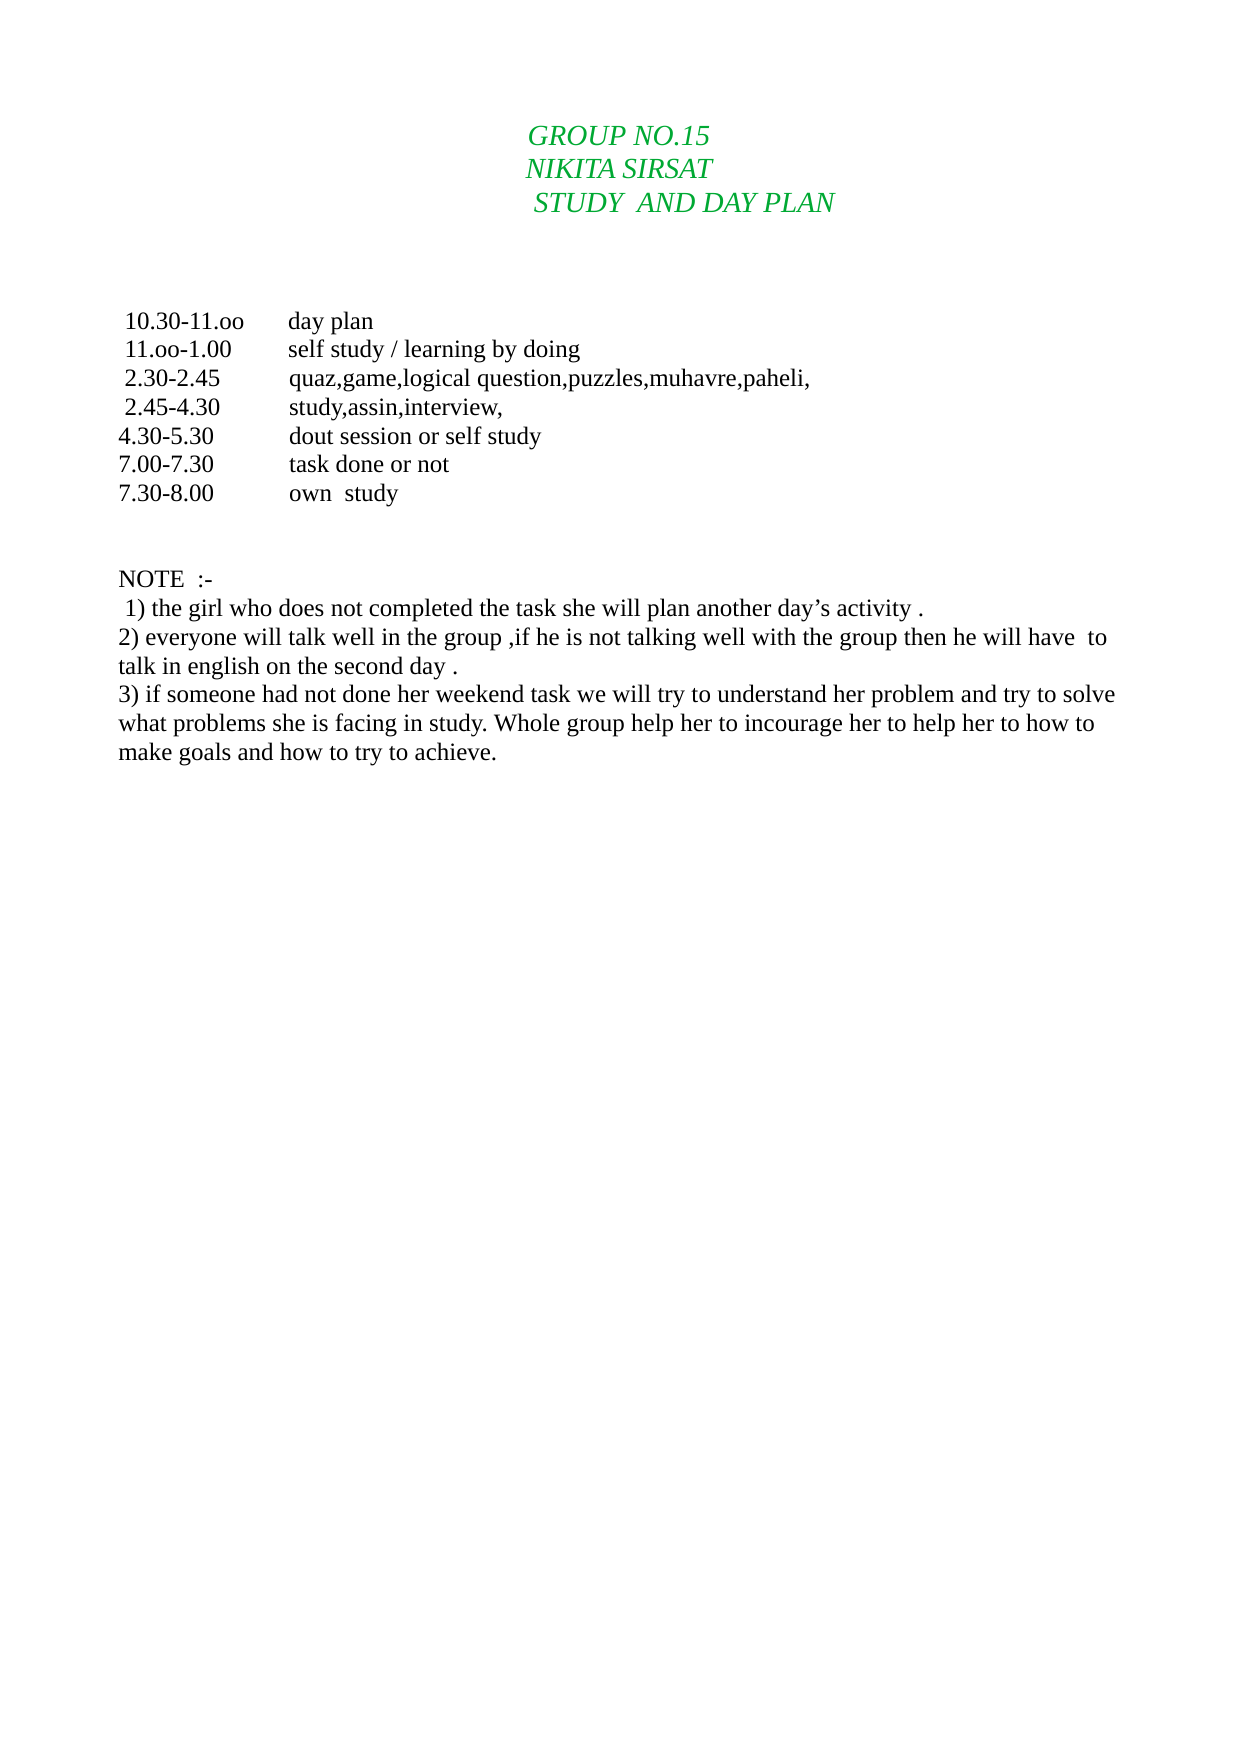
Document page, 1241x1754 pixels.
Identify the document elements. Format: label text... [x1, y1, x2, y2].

text 1) the girl who does not completed the task she will plan another day’s activity . [118, 593, 1122, 622]
text 2.30-2.45 quaz,game,logical question,puzzles,muhavre,paheli, [118, 363, 1122, 392]
text 11.oo-1.00 self study / learning by doing [118, 334, 1122, 363]
text 2) everyone will talk well in the group ,if he is not talking well with the group then he will have to talk in english on the second day . [118, 622, 1122, 679]
text 4.30-5.30 dout session or self study [118, 421, 1122, 449]
text 2.45-4.30 study,assin,interview, [118, 392, 1122, 421]
text 7.00-7.30 task done or not [118, 449, 1122, 478]
text 10.30-11.oo day plan [118, 306, 1122, 334]
text NOTE :- [118, 564, 1122, 593]
text 3) if someone had not done her weekend task we will try to understand her problem and try to solve what problems she is facing in study. Whole group help her to incourage her to help her to how to make goals and how to try to achieve. [118, 679, 1122, 766]
text 7.30-8.00 own study [118, 478, 1122, 507]
